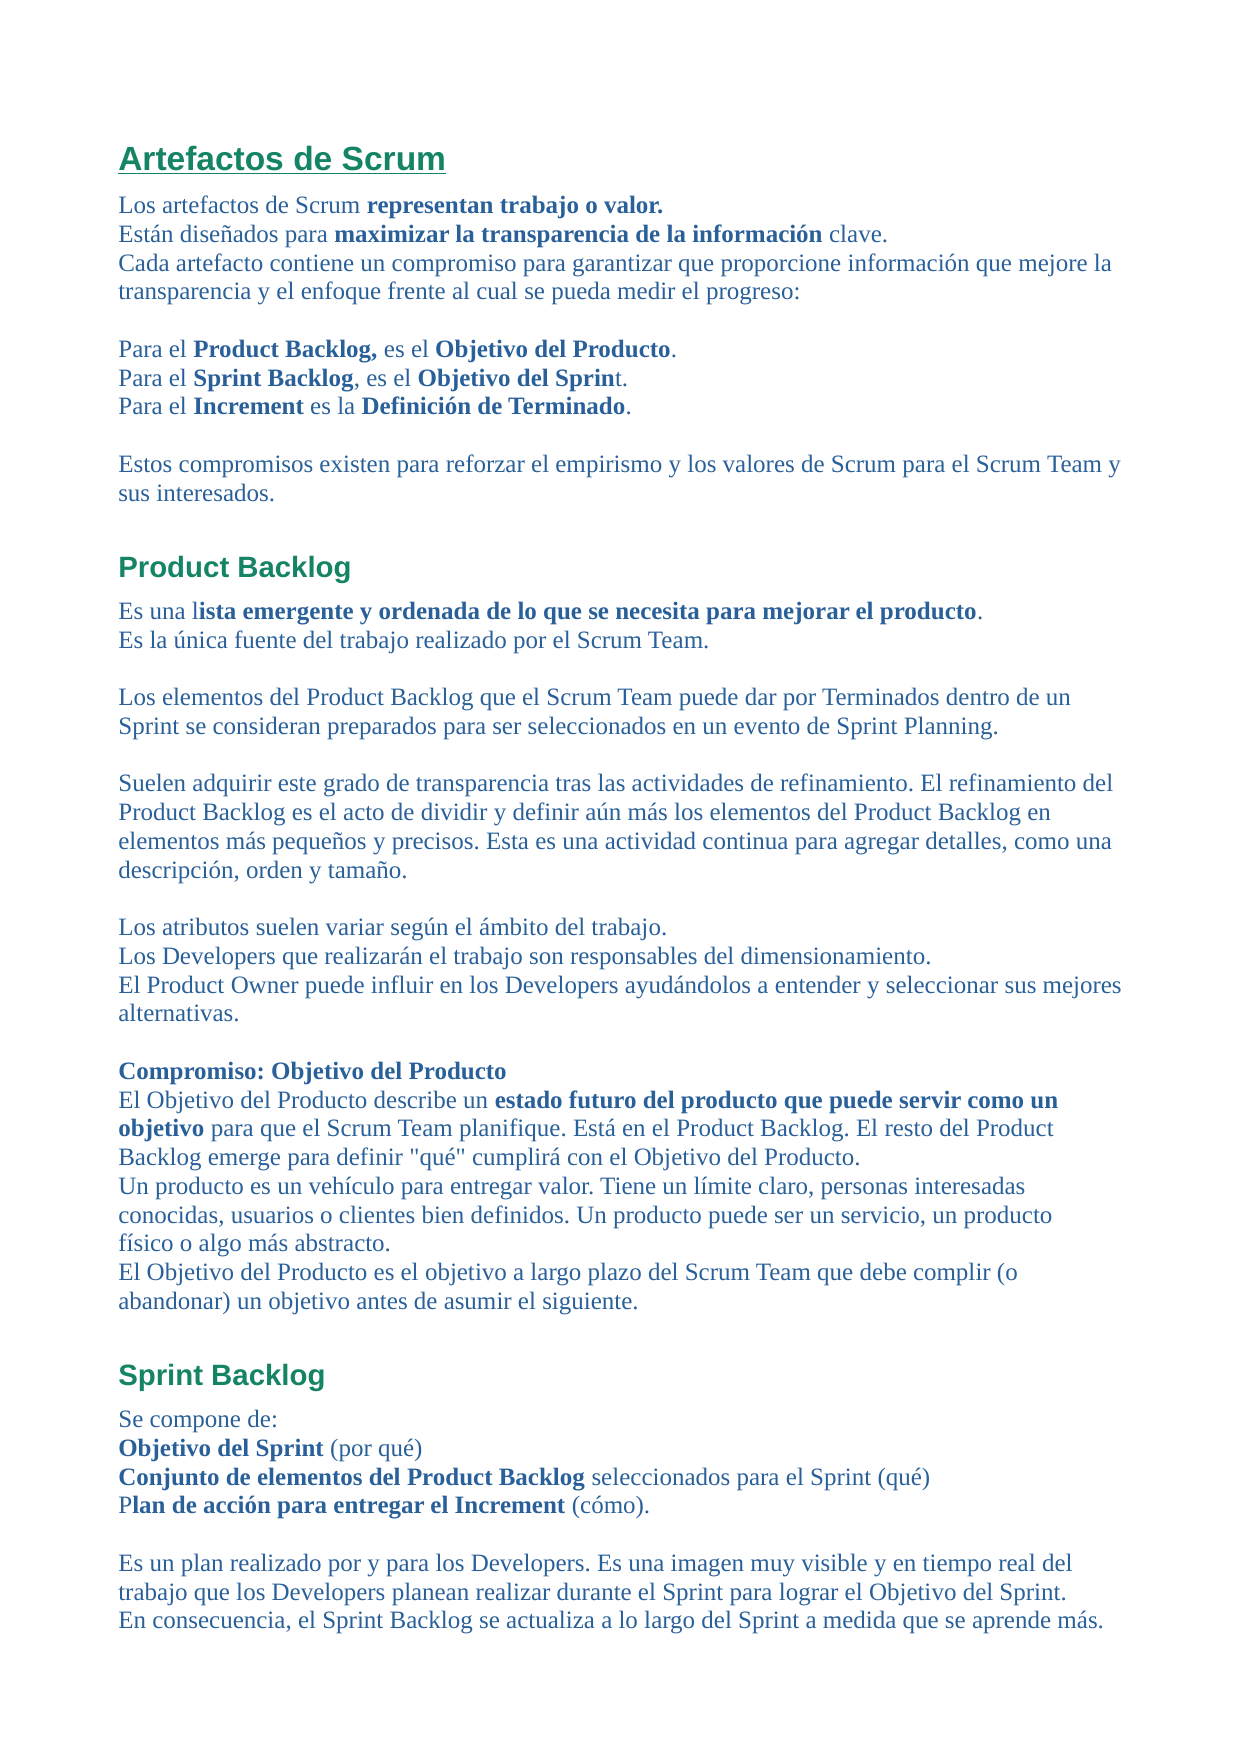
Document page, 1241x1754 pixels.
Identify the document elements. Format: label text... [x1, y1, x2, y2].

text Los artefactos de Scrum representan trabajo o valor. [118, 190, 1122, 219]
text Se compone de: [118, 1404, 1122, 1433]
text El Product Owner puede influir en los Developers ayudándolos a entender y seleccionar sus mejores alternativas. [118, 970, 1122, 1027]
text Estos compromisos existen para reforzar el empirismo y los valores de Scrum para el Scrum Team y sus interesados. [118, 449, 1122, 506]
text Es una lista emergente y ordenada de lo que se necesita para mejorar el producto. [118, 596, 1122, 625]
text Los Developers que realizarán el trabajo son responsables del dimensionamiento. [118, 941, 1122, 970]
text Los atributos suelen variar según el ámbito del trabajo. [118, 912, 1122, 941]
text Están diseñados para maximizar la transparencia de la información clave. [118, 219, 1122, 248]
subtitle Artefactos de Scrum [118, 139, 1122, 178]
text Para el Product Backlog, es el Objetivo del Producto. [118, 334, 1122, 363]
text En consecuencia, el Sprint Backlog se actualiza a lo largo del Sprint a medida que se aprende más. [118, 1606, 1122, 1634]
text El Objetivo del Producto es el objetivo a largo plazo del Scrum Team que debe complir (o abandonar) un objetivo antes de asumir el siguiente. [118, 1257, 1122, 1315]
text El Objetivo del Producto describe un estado futuro del producto que puede servir como un objetivo para que el Scrum Team planifique. Está en el Product Backlog. El resto del Product Backlog emerge para definir "qué" cumplirá con el Objetivo del Producto. [118, 1085, 1122, 1171]
text conocidas, usuarios o clientes bien definidos. Un producto puede ser un servicio, un producto [118, 1200, 1122, 1228]
text Para el Increment es la Definición de Terminado. [118, 391, 1122, 420]
subtitle Sprint Backlog [118, 1358, 1122, 1392]
text Objetivo del Sprint (por qué) [118, 1433, 1122, 1462]
text Suelen adquirir este grado de transparencia tras las actividades de refinamiento. El refinamiento del Product Backlog es el acto de dividir y definir aún más los elementos del Product Backlog en elementos más pequeños y precisos. Esta es una actividad continua para agregar detalles, como una descripción, orden y tamaño. [118, 768, 1122, 883]
text transparencia y el enfoque frente al cual se pueda medir el progreso: [118, 276, 1122, 305]
text Es un plan realizado por y para los Developers. Es una imagen muy visible y en tiempo real del trabajo que los Developers planean realizar durante el Sprint para lograr el Objetivo del Sprint. [118, 1548, 1122, 1606]
text Conjunto de elementos del Product Backlog seleccionados para el Sprint (qué) [118, 1462, 1122, 1491]
text Cada artefacto contiene un compromiso para garantizar que proporcione información que mejore la [118, 248, 1122, 276]
text Plan de acción para entregar el Increment (cómo). [118, 1491, 1122, 1519]
subtitle Product Backlog [118, 550, 1122, 583]
text Un producto es un vehículo para entregar valor. Tiene un límite claro, personas interesadas [118, 1171, 1122, 1200]
text físico o algo más abstracto. [118, 1228, 1122, 1257]
text Los elementos del Product Backlog que el Scrum Team puede dar por Terminados dentro de un Sprint se consideran preparados para ser seleccionados en un evento de Sprint Planning. [118, 682, 1122, 740]
text Es la única fuente del trabajo realizado por el Scrum Team. [118, 625, 1122, 653]
text Para el Sprint Backlog, es el Objetivo del Sprint. [118, 363, 1122, 391]
text Compromiso: Objetivo del Producto [118, 1056, 1122, 1085]
